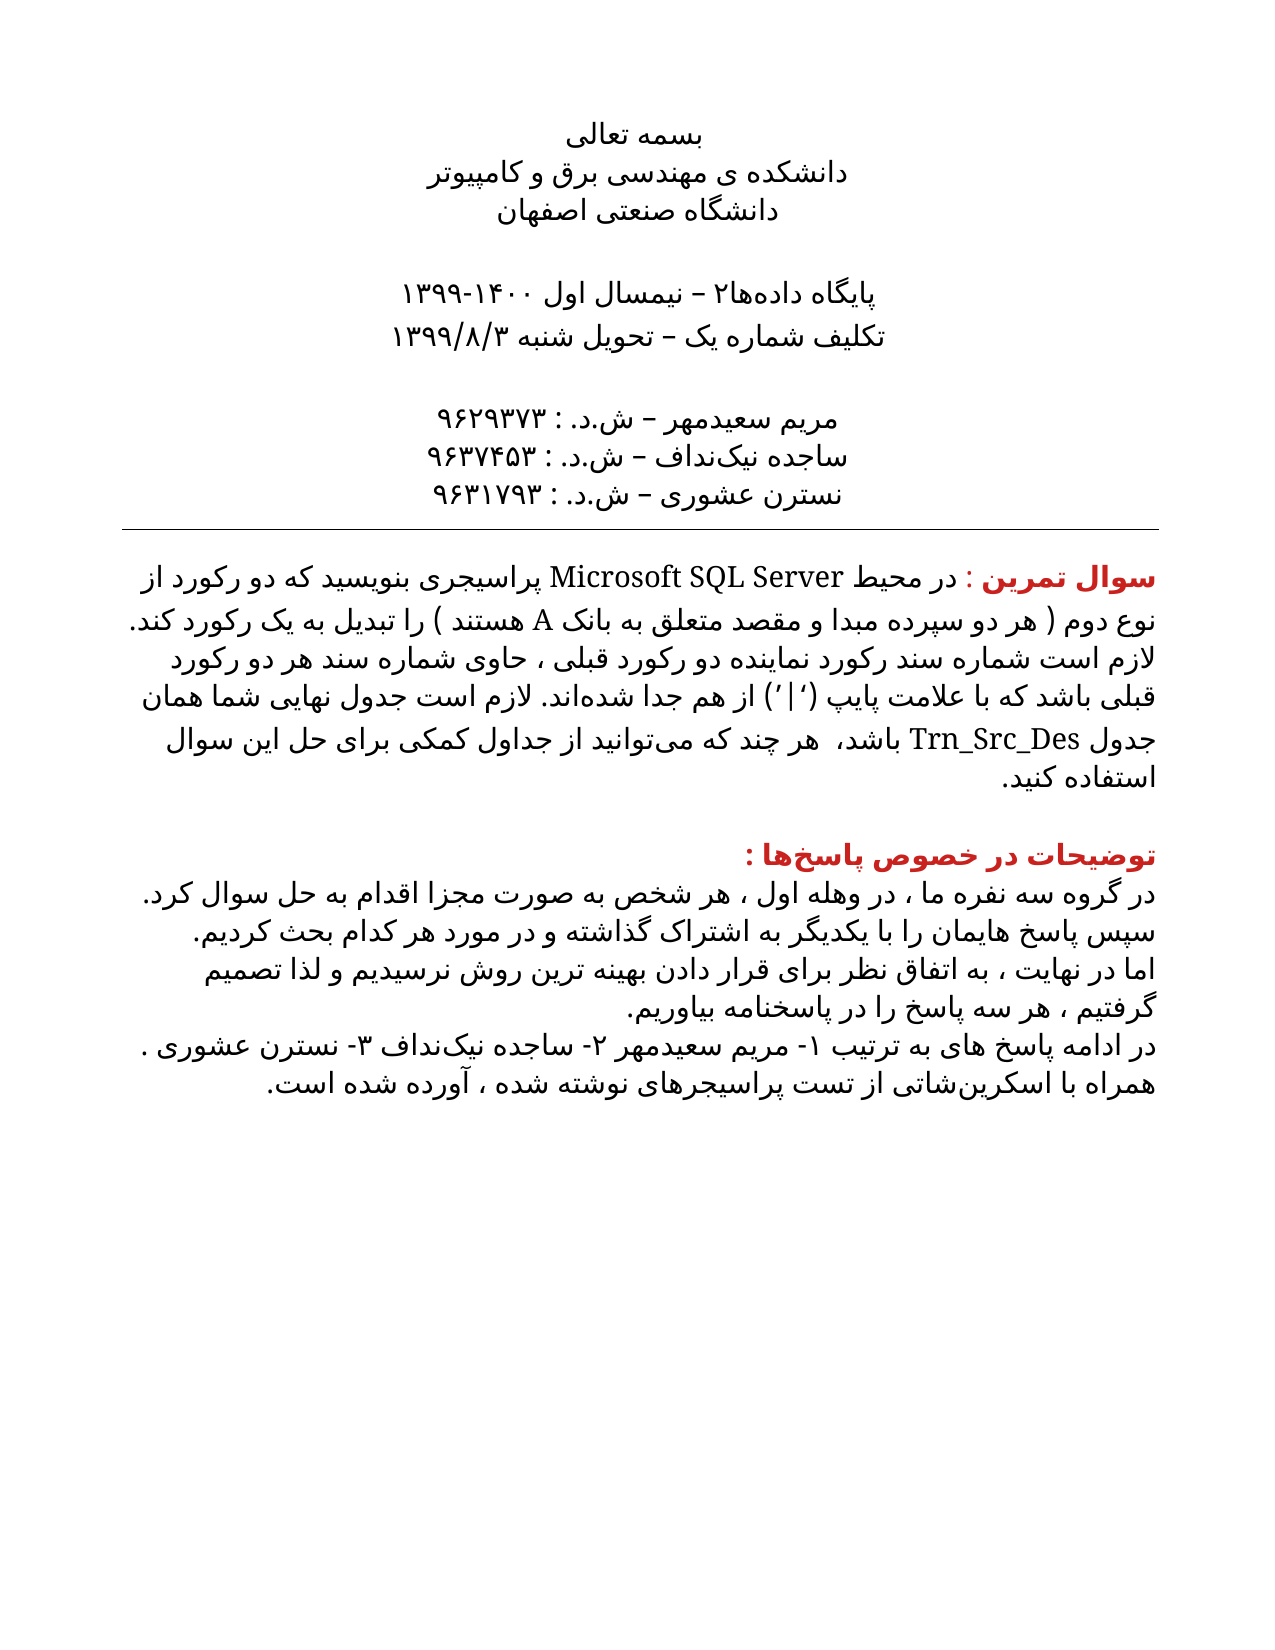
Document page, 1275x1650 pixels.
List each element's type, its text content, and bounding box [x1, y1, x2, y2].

text توضیحات در خصوص پاسخ‌ها : [118, 839, 1157, 877]
text مریم سعیدمهر – ش.د. : ۹۶۲۹۳۷۳ [118, 398, 1157, 441]
text اما در نهایت ، به اتفاق نظر برای قرار دادن بهینه ترین روش نرسیدیم و لذا تصمیم گرفتیم ، هر سه پاسخ را در پاسخنامه بیاوریم. [118, 953, 1157, 1029]
text سوال تمرین : در محیط Microsoft SQL Server پراسیجری بنویسید که دو رکورد از نوع دوم ( هر دو سپرده مبدا و مقصد متعلق به بانک A هستند ) را تبدیل به یک رکورد کند. لازم است شماره سند رکورد نماینده دو رکورد قبلی ، حاوی شماره سند هر دو رکورد قبلی باشد که با علامت پایپ (‘|’) از هم جدا شده‌اند. لازم است جدول نهایی شما همان جدول Trn_Src_Des باشد، هر چند که می‌توانید از جداول کمکی برای حل این سوال استفاده کنید. [118, 556, 1157, 799]
text نسترن عشوری – ش.د. : ۹۶۳۱۷۹۳ [118, 479, 1157, 517]
text در گروه سه نفره ما ، در وهله اول ، هر شخص به صورت مجزا اقدام به حل سوال کرد. سپس پاسخ هایمان را با یکدیگر به اشتراک گذاشته و در مورد هر کدام بحث کردیم. [118, 877, 1157, 953]
text ساجده نیک‌نداف – ش.د. : ۹۶۳۷۴۵۳ [118, 441, 1157, 479]
text دانشگاه صنعتی اصفهان [118, 194, 1157, 232]
text پایگاه داده‌ها۲ – نیمسال اول ۱۴۰۰-۱۳۹۹ [118, 272, 1157, 315]
text بسمه تعالی [118, 118, 1157, 156]
text دانشکده ی مهندسی برق و کامپیوتر [118, 156, 1157, 194]
text تکلیف شماره یک – تحویل شنبه ۱۳۹۹/۸/۳ [118, 315, 1157, 358]
text در ادامه پاسخ های به ترتیب ۱- مریم سعیدمهر ۲- ساجده نیک‌نداف ۳- نسترن عشوری . همراه با اسکرین‌شاتی از تست پراسیجرهای نوشته شده ، آورده شده است. [118, 1029, 1157, 1105]
